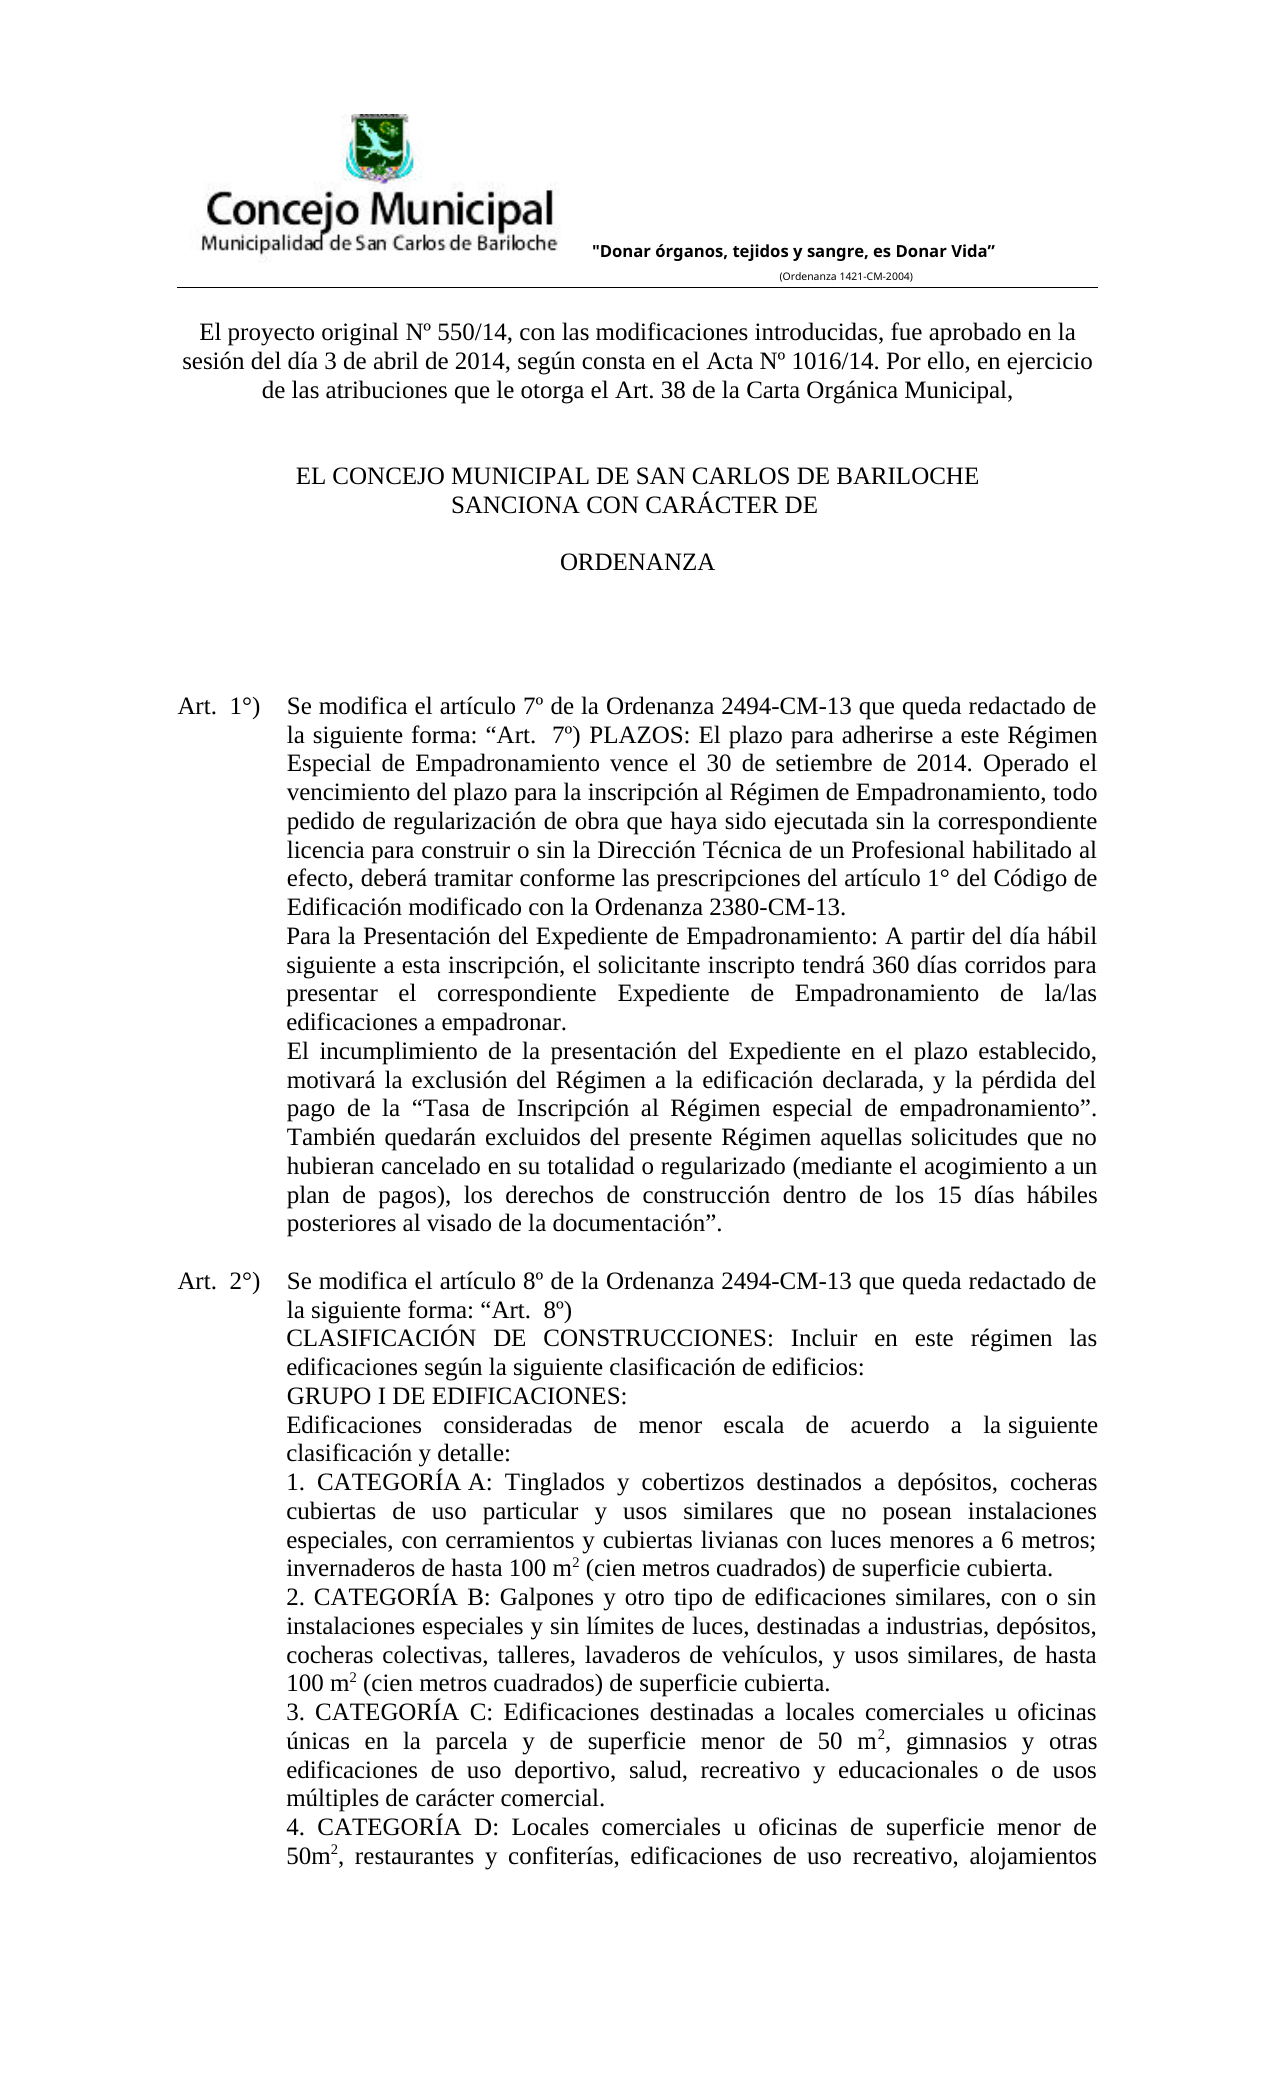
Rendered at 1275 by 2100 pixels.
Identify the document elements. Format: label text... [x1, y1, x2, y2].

table_header Se modifica el artículo 7º de la Ordenanza 2494-CM-13 que queda redactado de la siguiente forma: “Art. 7º) PLAZOS: El plazo para adherirse a este Régimen Especial de Empadronamiento vence el 30 de setiembre de 2014. Operado el vencimiento del plazo para la inscripción al Régimen de Empadronamiento, todo pedido de regularización de obra que haya sido ejecutada sin la correspondiente licencia para construir o sin la Dirección Técnica de un Profesional habilitado al efecto, deberá tramitar conforme las prescripciones del artículo 1° del Código de Edificación modificado con la Ordenanza 2380-CM-13. Para la Presentación del Expediente de Empadronamiento: A partir del día hábil siguiente a esta inscripción, el solicitante inscripto tendrá 360 días corridos para presentar el correspondiente Expediente de Empadronamiento de la/las edificaciones a empadronar. El incumplimiento de la presentación del Expediente en el plazo establecido, motivará la exclusión del Régimen a la edificación declarada, y la pérdida del pago de la “Tasa de Inscripción al Régimen especial de empadronamiento”. También quedarán excluidos del presente Régimen aquellas solicitudes que no hubieran cancelado en su totalidad o regularizado (mediante el acogimiento a un plan de pagos), los derechos de construcción dentro de los 15 días hábiles posteriores al visado de la documentación”. [279, 691, 1105, 1266]
table_header Art. 1°) [170, 691, 279, 1266]
text SANCIONA CON CARÁCTER DE [177, 490, 1098, 518]
text ORDENANZA [177, 547, 1098, 576]
text EL CONCEJO MUNICIPAL DE SAN CARLOS DE BARILOCHE [177, 461, 1098, 490]
text El proyecto original Nº 550/14, con las modificaciones introducidas, fue aprobado en la sesión del día 3 de abril de 2014, según consta en el Acta Nº 1016/14. Por ello, en ejercicio de las atribuciones que le otorga el Art. 38 de la Carta Orgánica Municipal, [177, 317, 1098, 403]
picture [177, 114, 589, 264]
table_cell Se modifica el artículo 8º de la Ordenanza 2494-CM-13 que queda redactado de la siguiente forma: “Art. 8º) CLASIFICACIÓN DE CONSTRUCCIONES: Incluir en este régimen las edificaciones según la siguiente clasificación de edificios: GRUPO I DE EDIFICACIONES: Edificaciones consideradas de menor escala de acuerdo a la siguiente clasificación y detalle: 1. CATEGORÍA A: Tinglados y cobertizos destinados a depósitos, cocheras cubiertas de uso particular y usos similares que no posean instalaciones especiales, con cerramientos y cubiertas livianas con luces menores a 6 metros; invernaderos de hasta 100 m2 (cien metros cuadrados) de superficie cubierta. 2. CATEGORÍA B: Galpones y otro tipo de edificaciones similares, con o sin instalaciones especiales y sin límites de luces, destinadas a industrias, depósitos, cocheras colectivas, talleres, lavaderos de vehículos, y usos similares, de hasta 100 m2 (cien metros cuadrados) de superficie cubierta. 3. CATEGORÍA C: Edificaciones destinadas a locales comerciales u oficinas únicas en la parcela y de superficie menor de 50 m2, gimnasios y otras edificaciones de uso deportivo, salud, recreativo y educacionales o de usos múltiples de carácter comercial. 4. CATEGORÍA D: Locales comerciales u oficinas de superficie menor de 50m2, restaurantes y confiterías, edificaciones de uso recreativo, alojamientos turísticos, bancos y similares, estaciones de servicios. 5. CATEGORÍA E: Viviendas en general hasta 100 m2. GRUPO II DE EDIFICACIONES: 1. CATEGORÍA A: Tinglados y cobertizos destinados a depósitos, cocheras cubiertas de uso particular y usos similares que no posean instalaciones especiales, con cerramientos y cubiertas livianas con luces menores a 6 metros; invernaderos de más de 100 m2 (cien metros cuadrados) de superficie cubierta. 2. CATEGORÍA B: Galpones y otro tipo de edificaciones, con o sin instalaciones especiales y sin límites de luces, destinadas a industrias, depósitos, cocheras colectivas, talleres, lavaderos de vehículos, y usos similares, de más de 100 m2 (cien metros cuadrados) de superficie cubierta. 3. CATEGORÍA C: Edificaciones destinadas a locales comerciales u oficinas únicas en la parcela y de superficie de más de 50 m2, gimnasios y otras edificaciones de uso deportivo, salud, recreativo y educacionales o de usos múltiples. 4. CATEGORIA D: Locales comerciales u oficinas de superficie superior a 50m2, restaurantes y confiterías, edificaciones de uso recreativo, alojamientos turísticos, bancos y similares, estaciones de servicio. 5. CATEGORIA E: unidades de viviendas de más de más de 100 mts2. 6. CATEGORIA F: Playas de estacionamiento, espacios para depósito y /o exhibición de mercaderías al aire libre. Otro tipo de edificaciones no consignada en el “GRUPO I”. [279, 1266, 1105, 1870]
table_cell Art. 2°) [170, 1266, 279, 1870]
